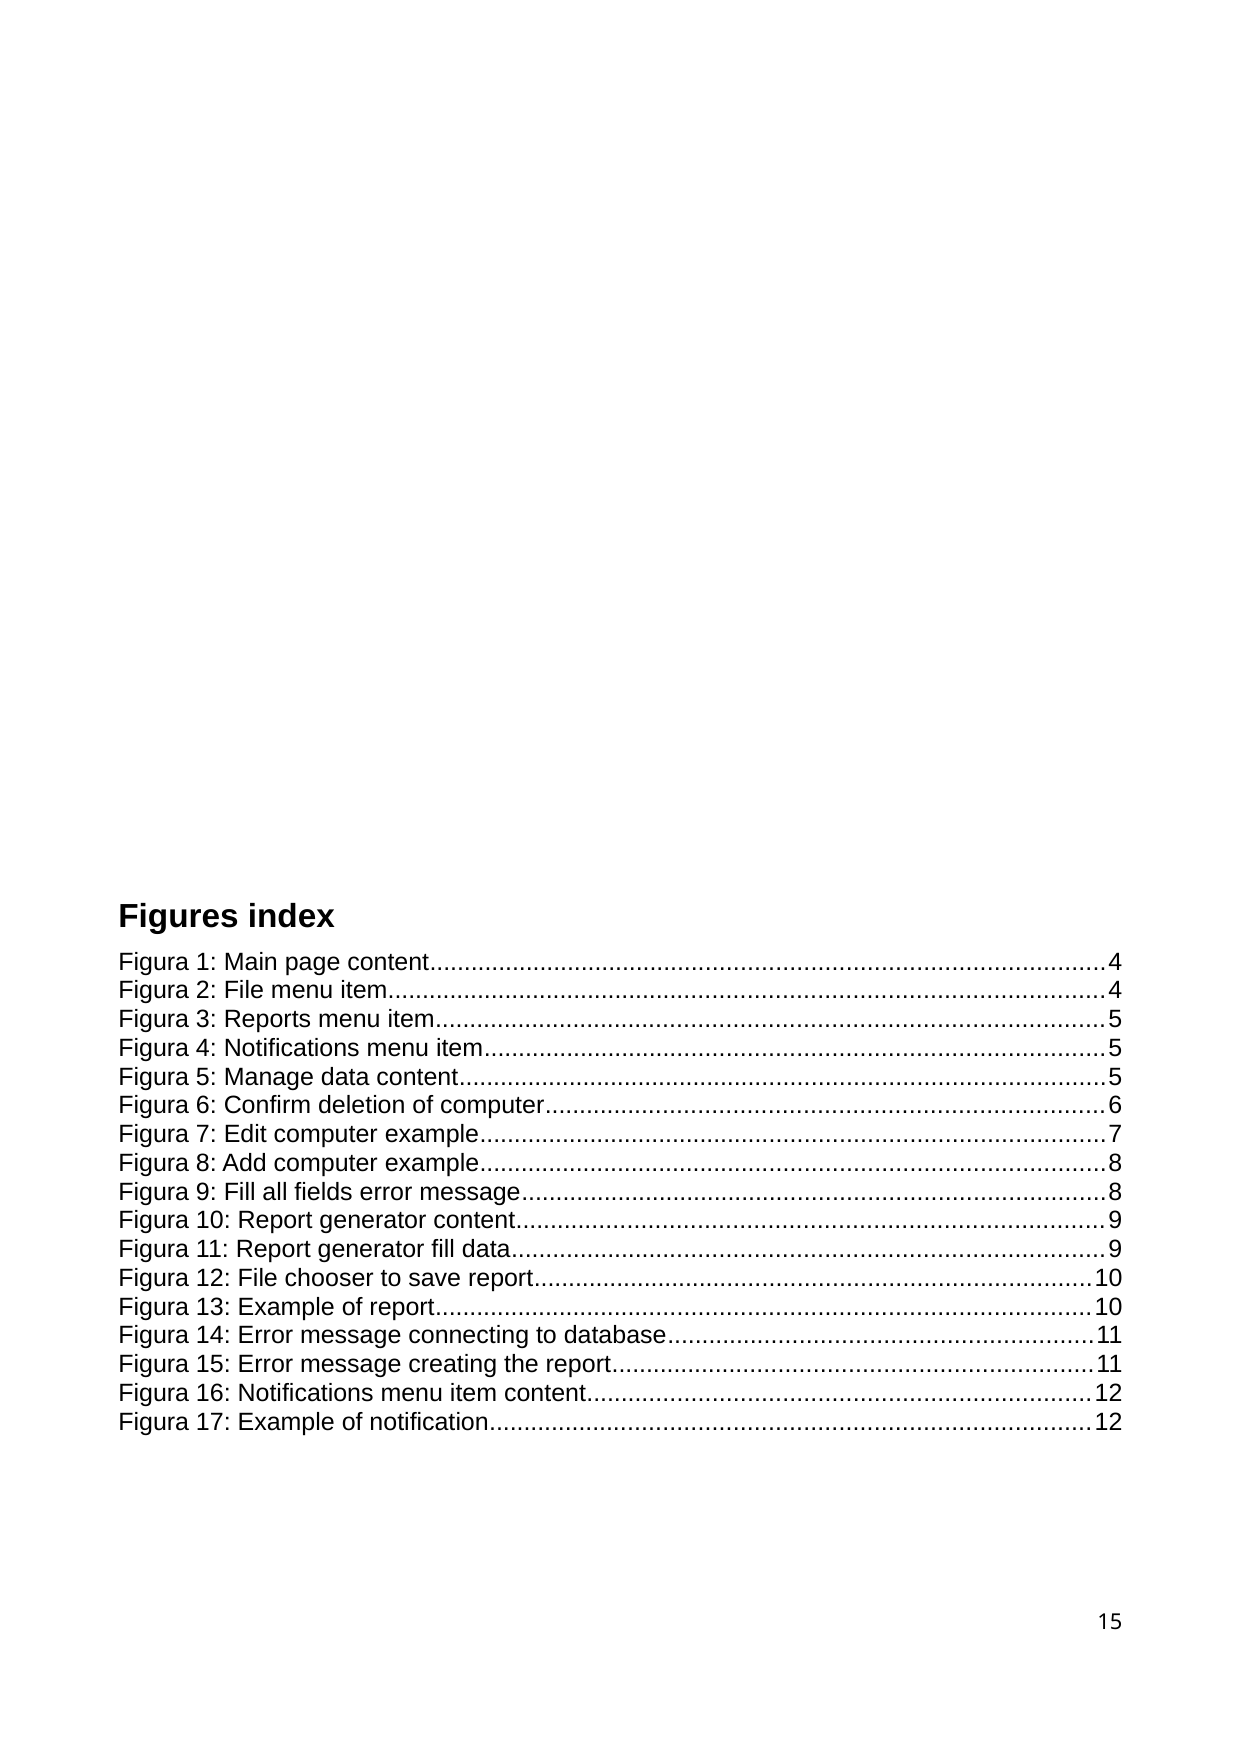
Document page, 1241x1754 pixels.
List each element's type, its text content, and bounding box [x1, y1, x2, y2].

text Figura 4: Notifications menu item 5 [118, 1033, 1122, 1062]
text Figura 7: Edit computer example 7 [118, 1119, 1122, 1148]
text Figura 9: Fill all fields error message 8 [118, 1177, 1122, 1205]
text Figura 15: Error message creating the report 11 [118, 1349, 1122, 1378]
text Figura 13: Example of report 10 [118, 1292, 1122, 1320]
text Figura 1: Main page content 4 [118, 947, 1122, 975]
text Figura 8: Add computer example 8 [118, 1148, 1122, 1177]
subtitle Figures index [118, 896, 1122, 934]
text Figura 12: File chooser to save report 10 [118, 1263, 1122, 1292]
text Figura 17: Example of notification 12 [118, 1407, 1122, 1435]
text Figura 3: Reports menu item 5 [118, 1004, 1122, 1033]
text Figura 11: Report generator fill data 9 [118, 1234, 1122, 1263]
text Figura 10: Report generator content 9 [118, 1205, 1122, 1234]
text Figura 2: File menu item 4 [118, 975, 1122, 1004]
text Figura 14: Error message connecting to database 11 [118, 1320, 1122, 1349]
text Figura 16: Notifications menu item content 12 [118, 1378, 1122, 1407]
text Figura 6: Confirm deletion of computer 6 [118, 1090, 1122, 1119]
text Figura 5: Manage data content 5 [118, 1062, 1122, 1090]
